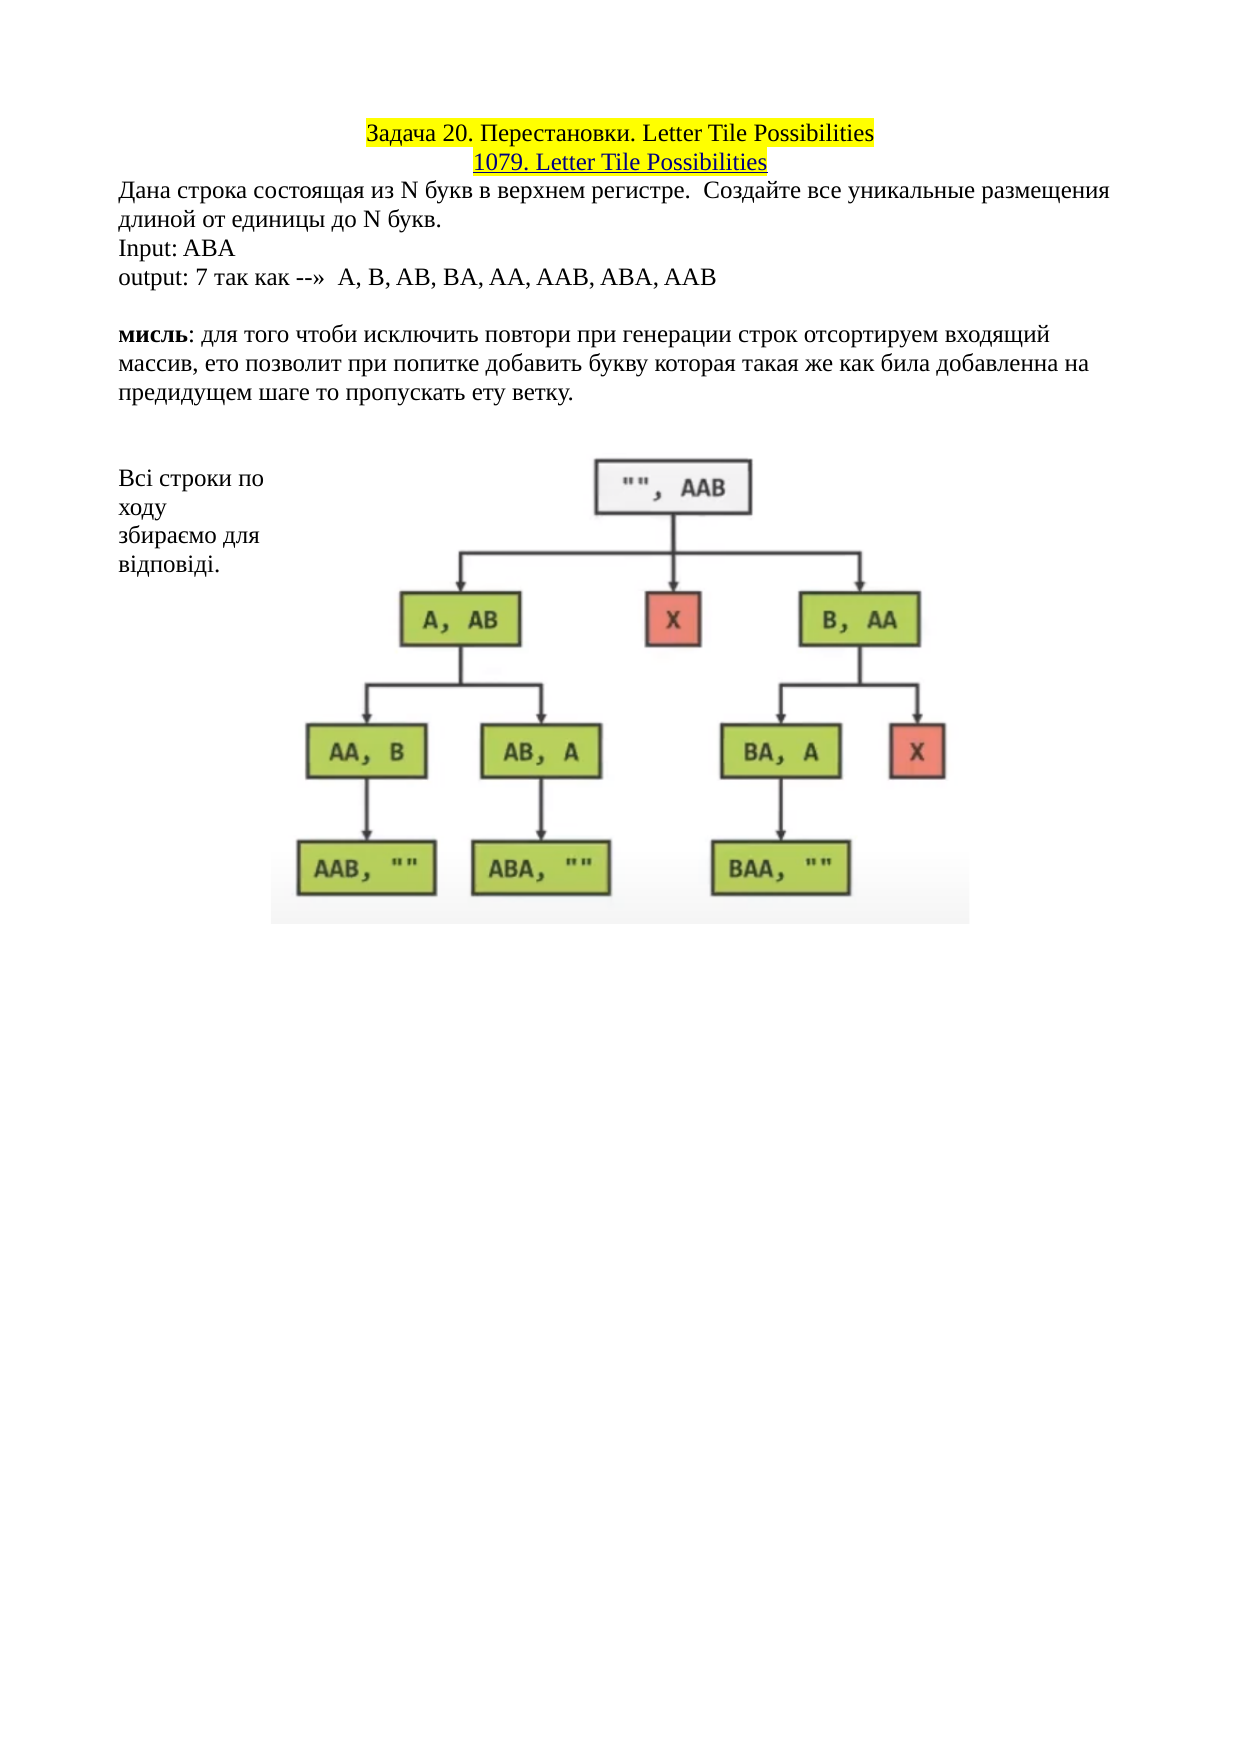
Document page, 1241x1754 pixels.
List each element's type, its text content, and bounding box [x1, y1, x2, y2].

text Input: ABA [118, 233, 1122, 262]
text мисль: для того чтоби исключить повтори при генерации строк отсортируем входящий массив, ето позволит при попитке добавить букву которая такая же как била добавленна на предидущем шаге то пропускать ету ветку. [118, 319, 1122, 406]
text Дана строка состоящая из N букв в верхнем регистре. Создайте все уникальные размещения длиной от единицы до N букв. [118, 176, 1122, 233]
text [970, 463, 1122, 578]
text Задача 20. Перестановки. Letter Tile Possibilities [118, 118, 1122, 147]
picture [270, 434, 970, 924]
text 1079. Letter Tile Possibilities [118, 147, 1122, 176]
text Всі строки по ходу збираємо для відповіді. [118, 463, 270, 578]
text output: 7 так как --» A, B, AB, BA, AA, AAB, ABA, AAB [118, 262, 1122, 291]
